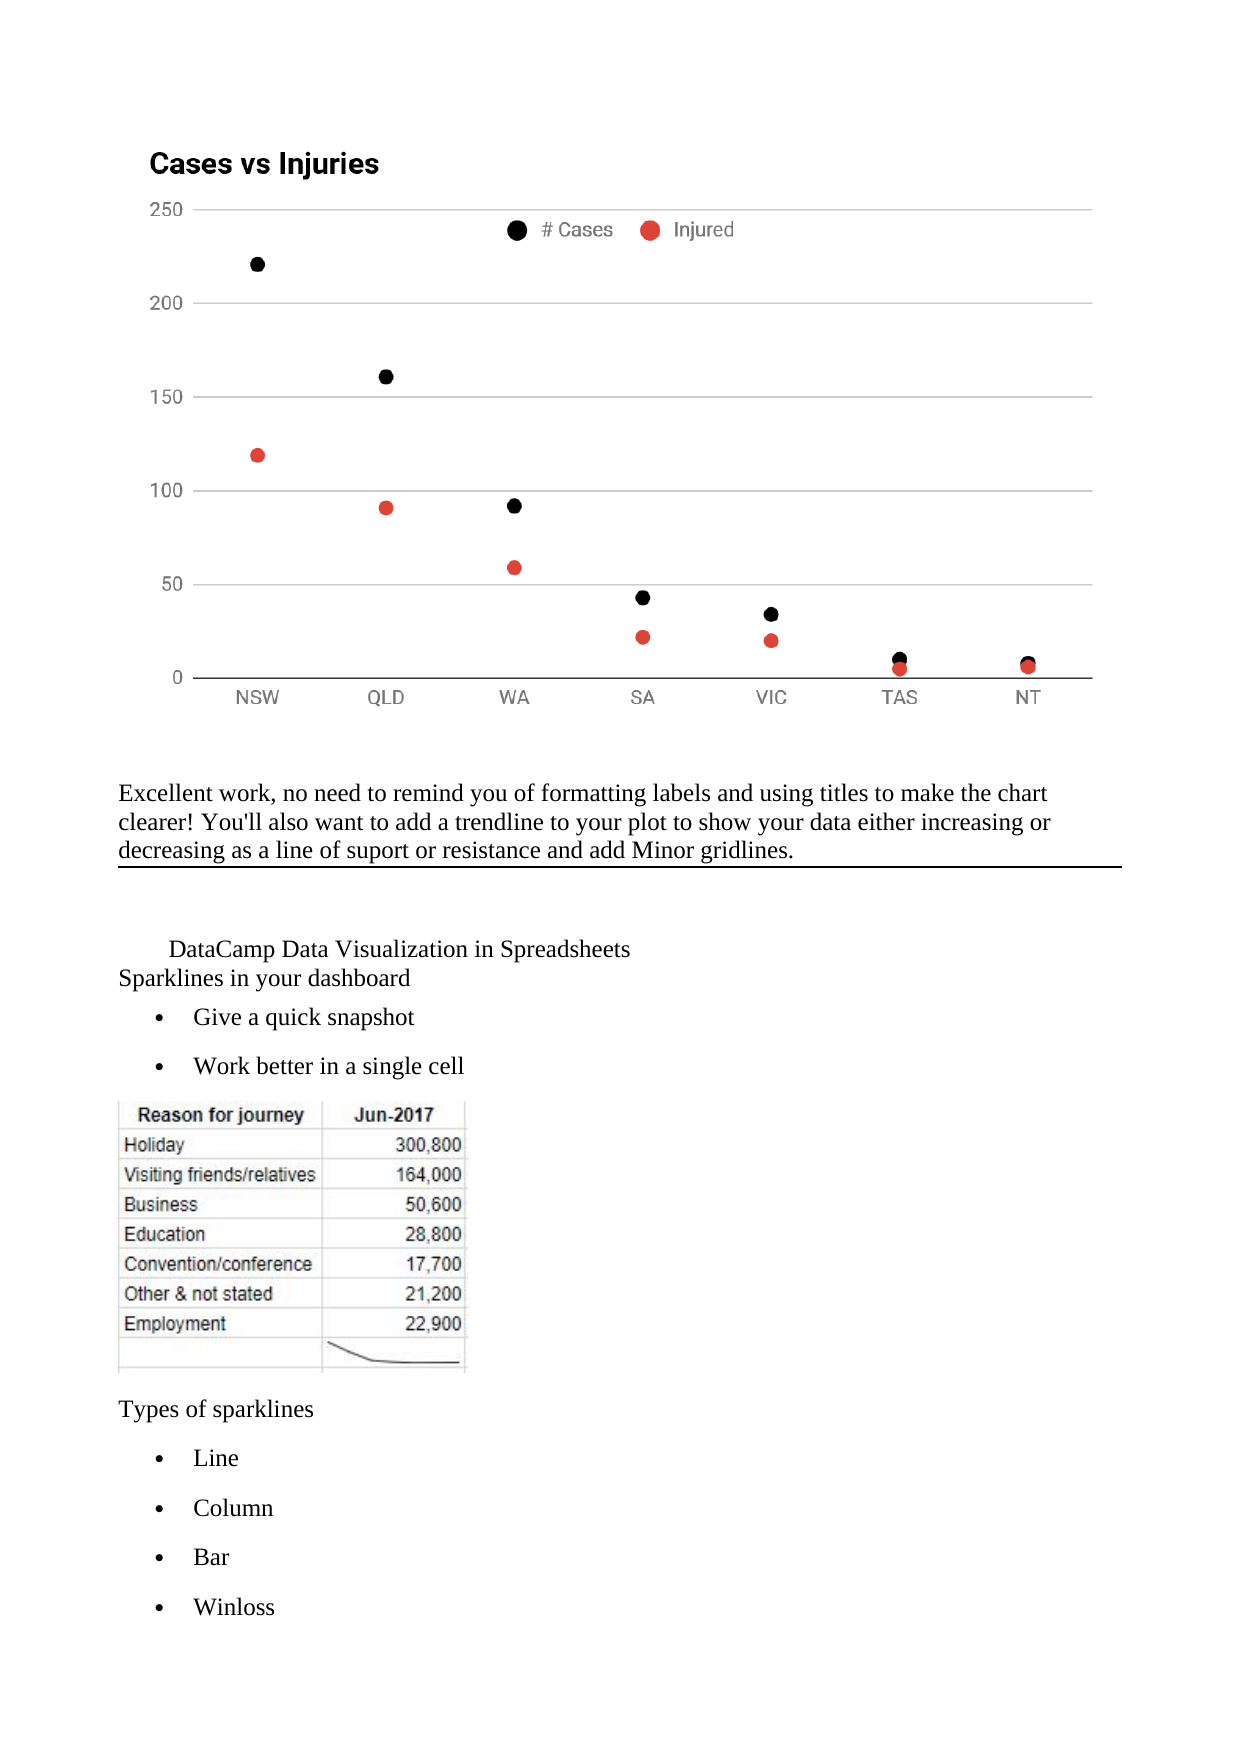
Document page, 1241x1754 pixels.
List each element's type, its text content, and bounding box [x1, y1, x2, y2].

text Sparklines in your dashboard [118, 963, 1122, 991]
list Give a quick snapshot [156, 1002, 1122, 1031]
text Types of sparklines [118, 1394, 1122, 1422]
list Column [156, 1493, 1122, 1522]
text Excellent work, no need to remind you of formatting labels and using titles to make the chart clearer! You'll also want to add a trendline to your plot to show your data either increasing or decreasing as a line of suport or resistance and add Minor gridlines. [118, 778, 1122, 866]
list Bar [156, 1542, 1122, 1571]
list Line [156, 1443, 1122, 1472]
list Winloss [156, 1592, 1122, 1621]
text DataCamp Data Visualization in Spreadsheets [118, 907, 1122, 963]
list Work better in a single cell [156, 1051, 1122, 1080]
